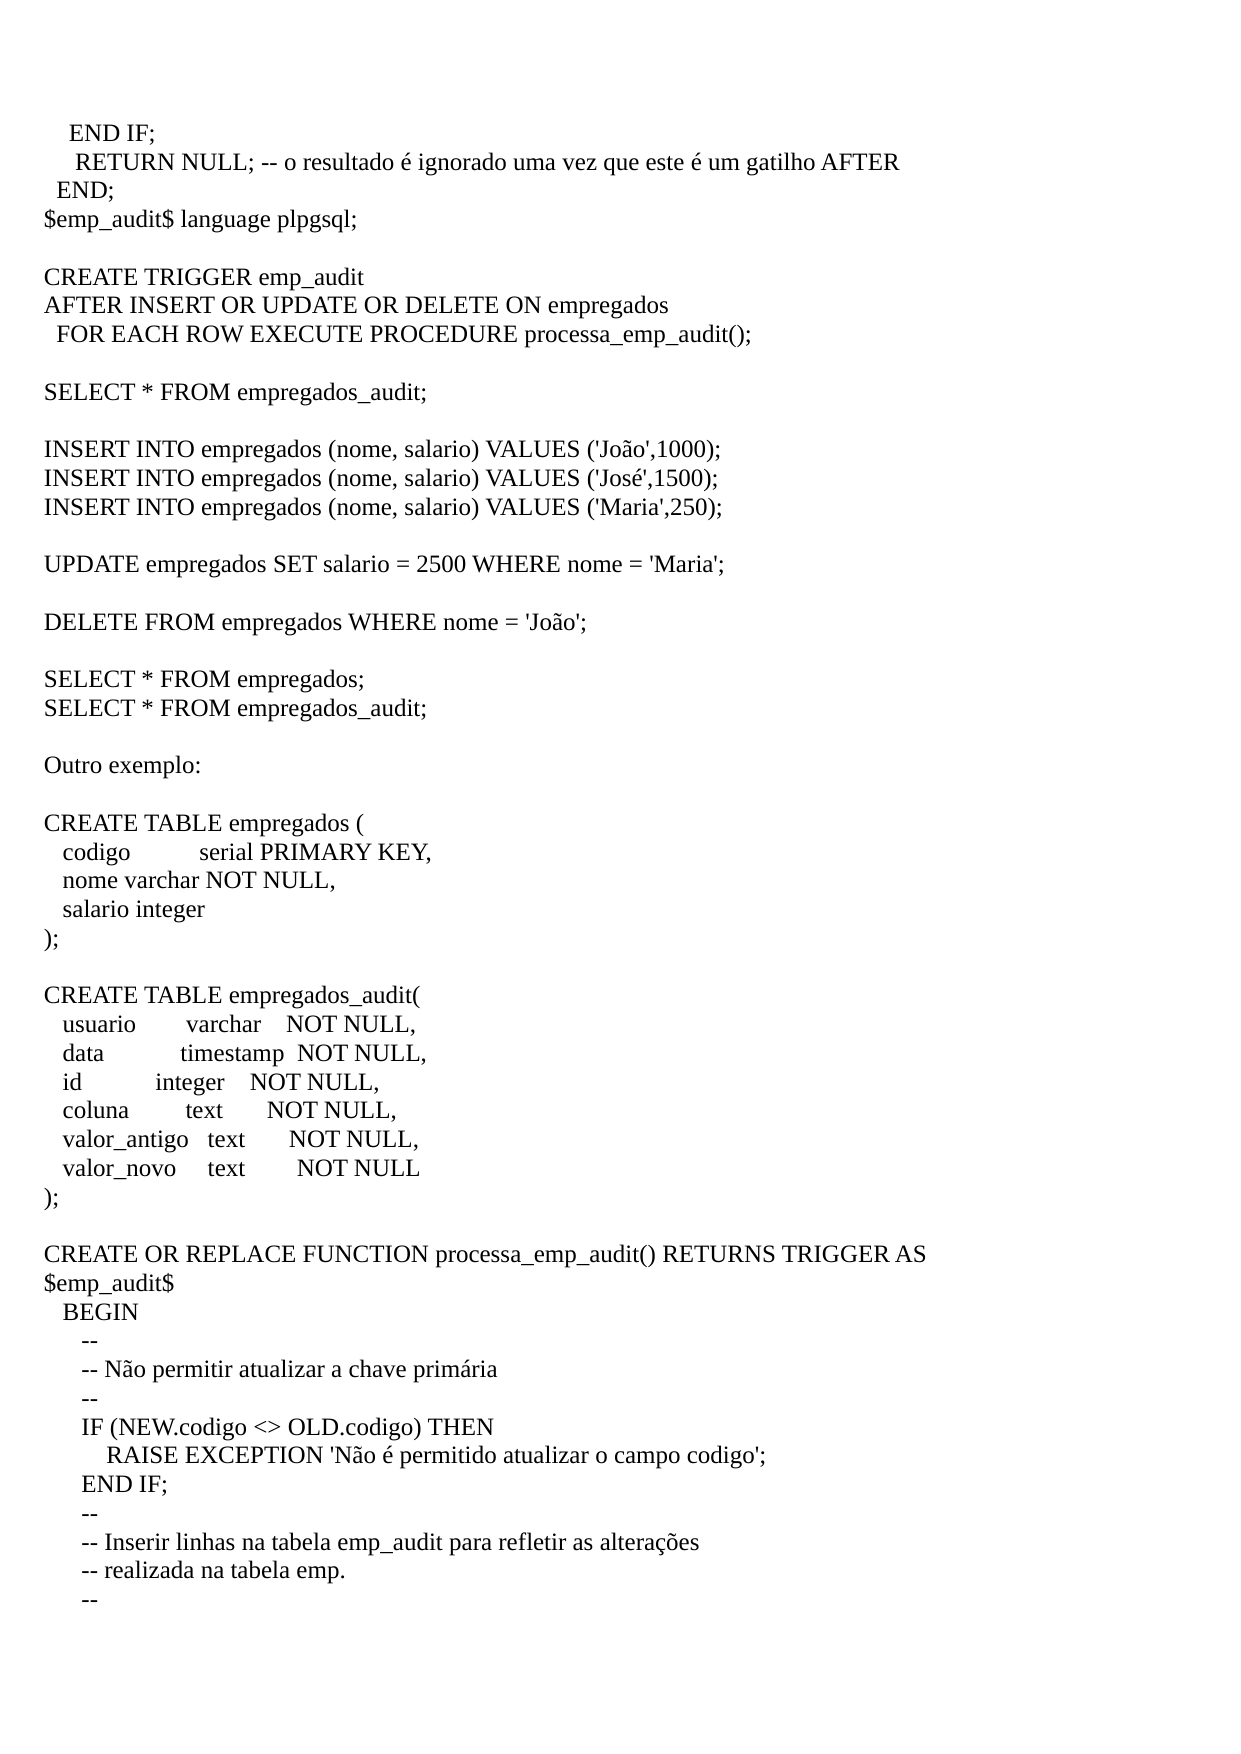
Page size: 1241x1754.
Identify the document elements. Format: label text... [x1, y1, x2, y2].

text INSERT INTO empregados (nome, salario) VALUES ('João',1000); [44, 434, 1187, 463]
text UPDATE empregados SET salario = 2500 WHERE nome = 'Maria'; [44, 549, 1187, 578]
text valor_novo text NOT NULL [44, 1153, 1187, 1182]
text -- Inserir linhas na tabela emp_audit para refletir as alterações [44, 1527, 1187, 1556]
text $emp_audit$ [44, 1268, 1187, 1297]
text $emp_audit$ language plpgsql; [44, 204, 1187, 233]
text nome varchar NOT NULL, [44, 866, 1187, 894]
text ); [44, 1182, 1187, 1211]
text valor_antigo text NOT NULL, [44, 1124, 1187, 1153]
text END IF; [44, 118, 1187, 147]
text -- [44, 1383, 1187, 1412]
text CREATE OR REPLACE FUNCTION processa_emp_audit() RETURNS TRIGGER AS [44, 1239, 1187, 1268]
text Outro exemplo: [44, 751, 1187, 779]
text coluna text NOT NULL, [44, 1096, 1187, 1124]
text BEGIN [44, 1297, 1187, 1326]
text END IF; [44, 1469, 1187, 1498]
text SELECT * FROM empregados; [44, 664, 1187, 693]
text CREATE TRIGGER emp_audit [44, 262, 1187, 291]
text ); [44, 923, 1187, 952]
text -- [44, 1326, 1187, 1354]
text data timestamp NOT NULL, [44, 1038, 1187, 1067]
text FOR EACH ROW EXECUTE PROCEDURE processa_emp_audit(); [44, 319, 1187, 348]
text -- [44, 1584, 1187, 1613]
text SELECT * FROM empregados_audit; [44, 693, 1187, 722]
text INSERT INTO empregados (nome, salario) VALUES ('José',1500); [44, 463, 1187, 492]
text id integer NOT NULL, [44, 1067, 1187, 1096]
text SELECT * FROM empregados_audit; [44, 377, 1187, 406]
text -- realizada na tabela emp. [44, 1556, 1187, 1584]
text CREATE TABLE empregados ( [44, 808, 1187, 837]
text CREATE TABLE empregados_audit( [44, 981, 1187, 1009]
text -- [44, 1498, 1187, 1527]
text DELETE FROM empregados WHERE nome = 'João'; [44, 607, 1187, 636]
text END; [44, 176, 1187, 204]
text usuario varchar NOT NULL, [44, 1009, 1187, 1038]
text AFTER INSERT OR UPDATE OR DELETE ON empregados [44, 291, 1187, 319]
text IF (NEW.codigo <> OLD.codigo) THEN [44, 1412, 1187, 1441]
text RETURN NULL; -- o resultado é ignorado uma vez que este é um gatilho AFTER [44, 147, 1187, 176]
text INSERT INTO empregados (nome, salario) VALUES ('Maria',250); [44, 492, 1187, 521]
text codigo serial PRIMARY KEY, [44, 837, 1187, 866]
text -- Não permitir atualizar a chave primária [44, 1354, 1187, 1383]
text RAISE EXCEPTION 'Não é permitido atualizar o campo codigo'; [44, 1441, 1187, 1469]
text salario integer [44, 894, 1187, 923]
